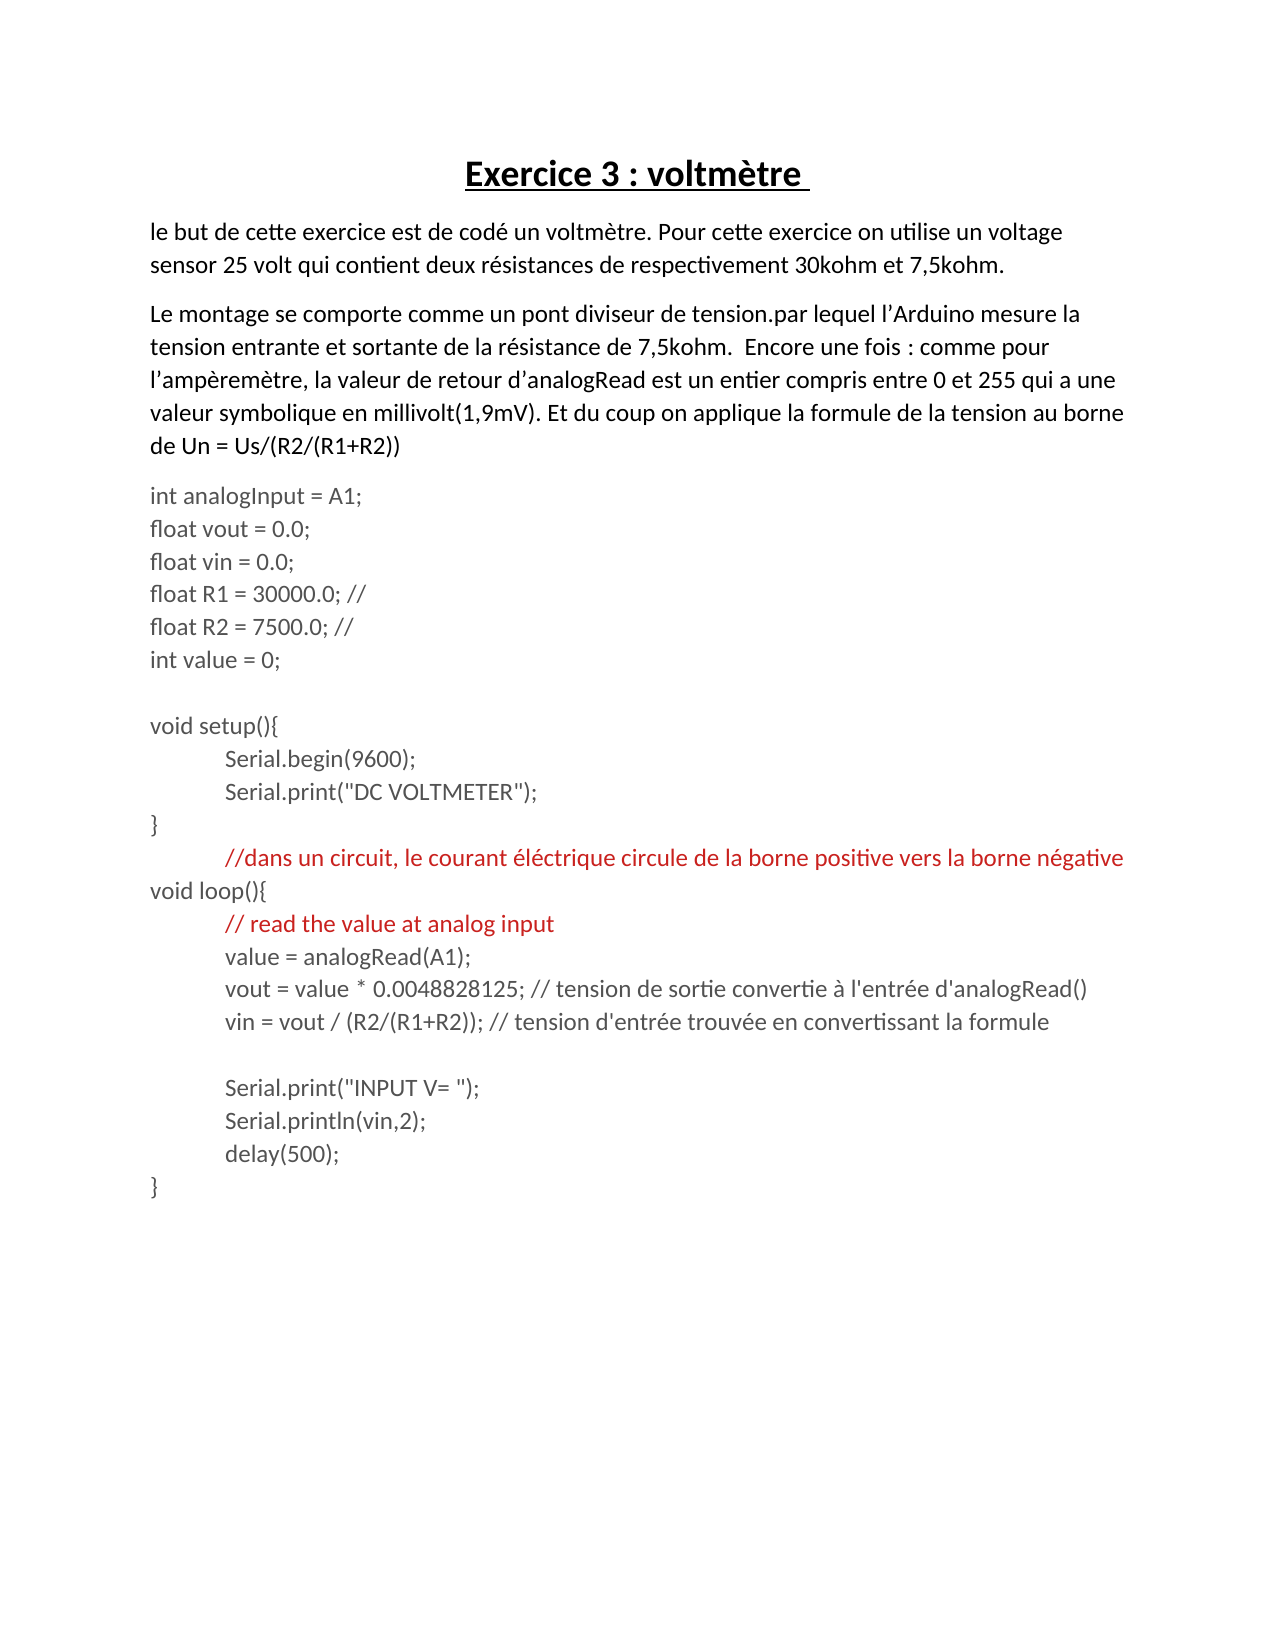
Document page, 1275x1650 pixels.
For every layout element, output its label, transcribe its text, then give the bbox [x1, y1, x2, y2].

text int value = 0; [150, 644, 1125, 675]
text void loop(){ [150, 875, 1125, 905]
text vout = value * 0.0048828125; // tension de sortie convertie à l'entrée d'analogRead() [150, 974, 1125, 1004]
text void setup(){ [150, 710, 1125, 741]
text Le montage se comporte comme un pont diviseur de tension.par lequel l’Arduino mesure la tension entrante et sortante de la résistance de 7,5kohm. Encore une fois : comme pour l’ampèremètre, la valeur de retour d’analogRead est un entier compris entre 0 et 255 qui a une valeur symbolique en millivolt(1,9mV). Et du coup on applique la formule de la tension au borne de Un = Us/(R2/(R1+R2)) [150, 299, 1125, 461]
text vin = vout / (R2/(R1+R2)); // tension d'entrée trouvée en convertissant la formule [150, 1007, 1125, 1037]
text delay(500); [150, 1138, 1125, 1169]
text value = analogRead(A1); [150, 941, 1125, 971]
text Serial.println(vin,2); [150, 1105, 1125, 1136]
text Exercice 3 : voltmètre [150, 150, 1125, 196]
text float R1 = 30000.0; // [150, 579, 1125, 609]
text //dans un circuit, le courant éléctrique circule de la borne positive vers la borne négative [150, 842, 1125, 872]
text int analogInput = A1; [150, 480, 1125, 510]
text le but de cette exercice est de codé un voltmètre. Pour cette exercice on utilise un voltage sensor 25 volt qui contient deux résistances de respectivement 30kohm et 7,5kohm. [150, 216, 1125, 279]
text float R2 = 7500.0; // [150, 612, 1125, 642]
text } [150, 1171, 1125, 1202]
text } [150, 809, 1125, 839]
text Serial.print("INPUT V= "); [150, 1072, 1125, 1103]
text Serial.print("DC VOLTMETER"); [150, 776, 1125, 807]
text float vout = 0.0; [150, 513, 1125, 543]
text // read the value at analog input [150, 908, 1125, 938]
text Serial.begin(9600); [150, 743, 1125, 774]
text float vin = 0.0; [150, 546, 1125, 576]
